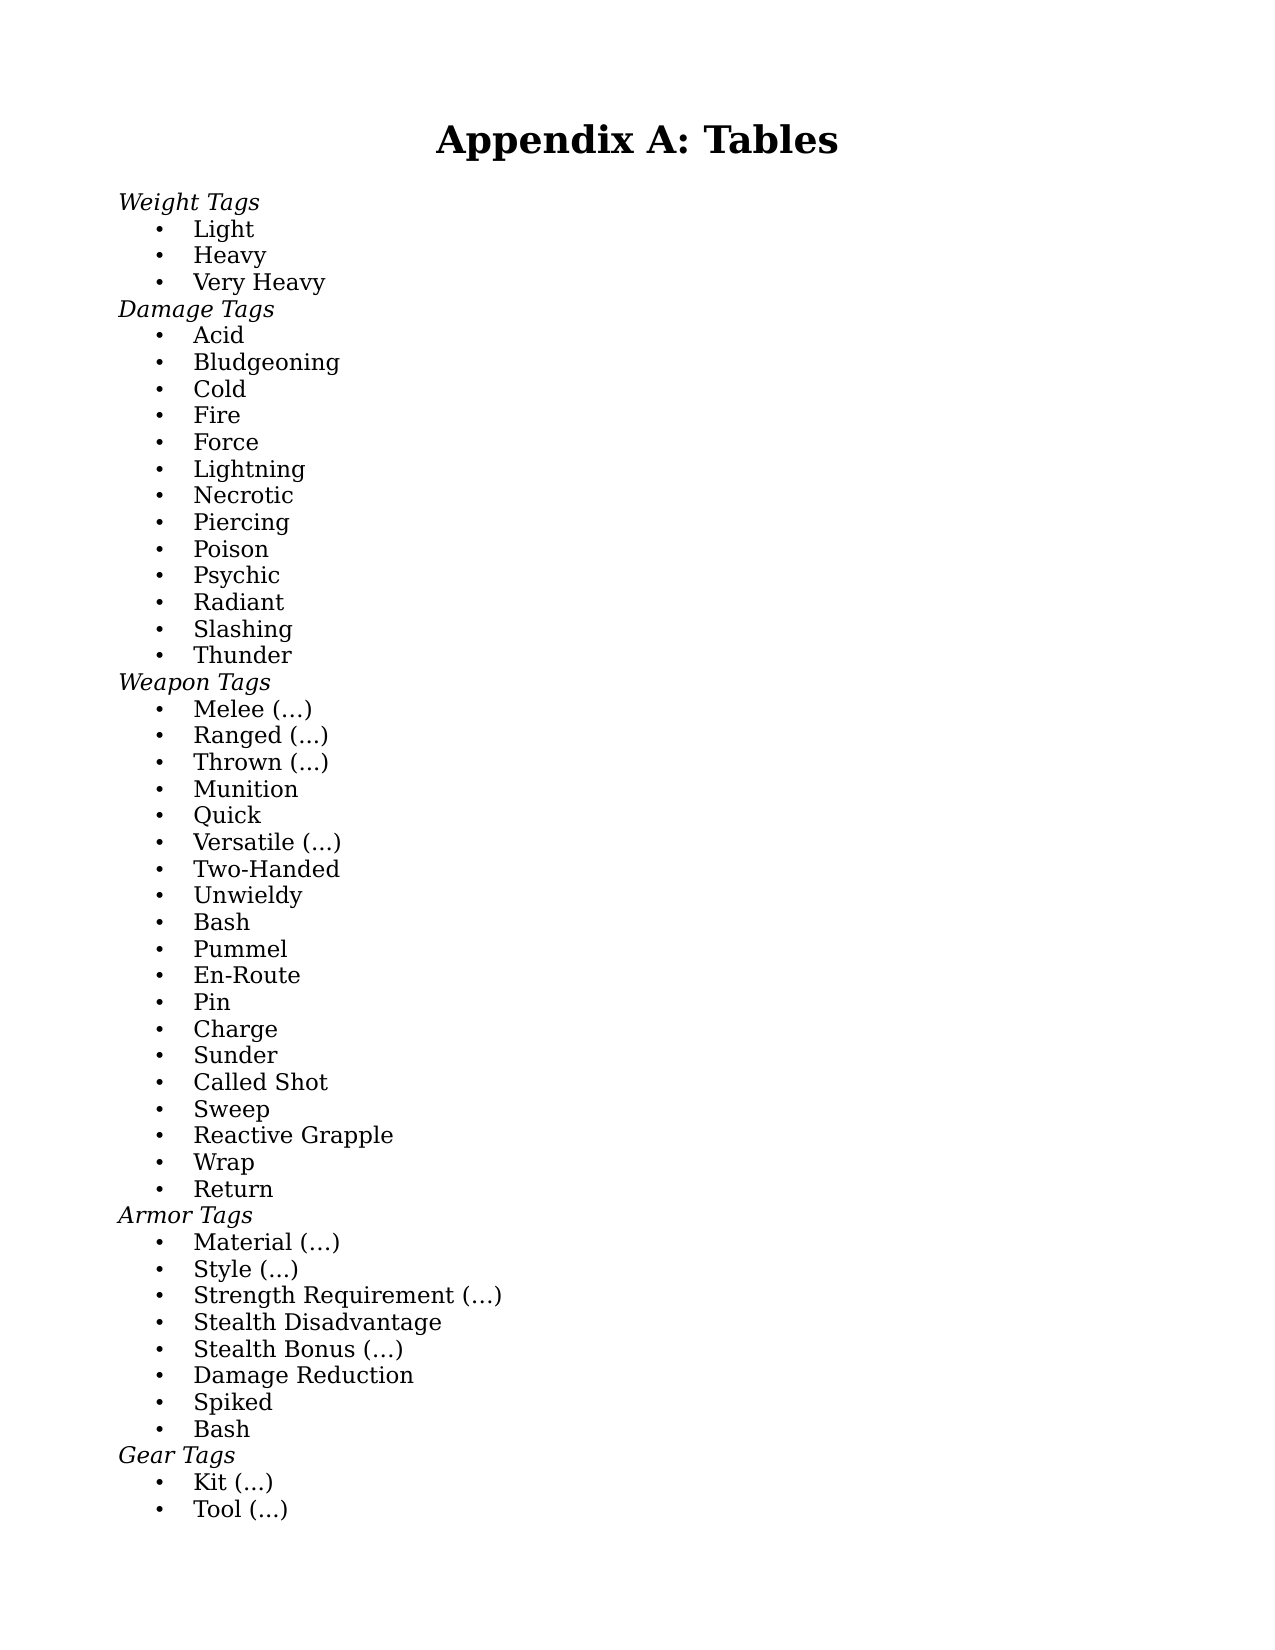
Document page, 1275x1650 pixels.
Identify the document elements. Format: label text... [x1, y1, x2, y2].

list Stealth Disadvantage [156, 1309, 1157, 1336]
list Heavy [156, 243, 1157, 269]
list Radiant [156, 589, 1157, 616]
list Sunder [156, 1043, 1157, 1069]
list Pummel [156, 936, 1157, 963]
text Weapon Tags [118, 669, 1157, 696]
list Charge [156, 1016, 1157, 1043]
list Very Heavy [156, 269, 1157, 296]
list Spiked [156, 1389, 1157, 1416]
list Sweep [156, 1096, 1157, 1123]
list Wrap [156, 1149, 1157, 1176]
text Weight Tags [118, 189, 1157, 216]
list Damage Reduction [156, 1363, 1157, 1389]
list Light [156, 216, 1157, 243]
text Gear Tags [118, 1443, 1157, 1469]
list Strength Requirement (…) [156, 1283, 1157, 1309]
list Melee (…) [156, 696, 1157, 723]
list Two-Handed [156, 856, 1157, 883]
list Pin [156, 989, 1157, 1016]
list Thrown (...) [156, 749, 1157, 776]
list Ranged (...) [156, 723, 1157, 749]
list Unwieldy [156, 883, 1157, 909]
list Versatile (...) [156, 829, 1157, 856]
text Damage Tags [118, 296, 1157, 323]
list En-Route [156, 963, 1157, 989]
list Called Shot [156, 1069, 1157, 1096]
list Fire [156, 403, 1157, 429]
list Slashing [156, 616, 1157, 643]
list Stealth Bonus (…) [156, 1336, 1157, 1363]
list Style (...) [156, 1256, 1157, 1283]
list Quick [156, 803, 1157, 829]
list Bash [156, 909, 1157, 936]
list Tool (...) [156, 1496, 1157, 1523]
list Force [156, 429, 1157, 456]
list Reactive Grapple [156, 1123, 1157, 1149]
list Piercing [156, 509, 1157, 536]
list Acid [156, 323, 1157, 349]
list Material (…) [156, 1229, 1157, 1256]
list Return [156, 1176, 1157, 1203]
text Armor Tags [118, 1203, 1157, 1229]
list Kit (...) [156, 1469, 1157, 1496]
list Psychic [156, 563, 1157, 589]
list Bash [156, 1416, 1157, 1443]
list Cold [156, 376, 1157, 403]
list Lightning [156, 456, 1157, 483]
list Poison [156, 536, 1157, 563]
list Thunder [156, 643, 1157, 669]
list Necrotic [156, 483, 1157, 509]
subtitle Appendix A: Tables [118, 118, 1157, 163]
list Bludgeoning [156, 349, 1157, 376]
list Munition [156, 776, 1157, 803]
